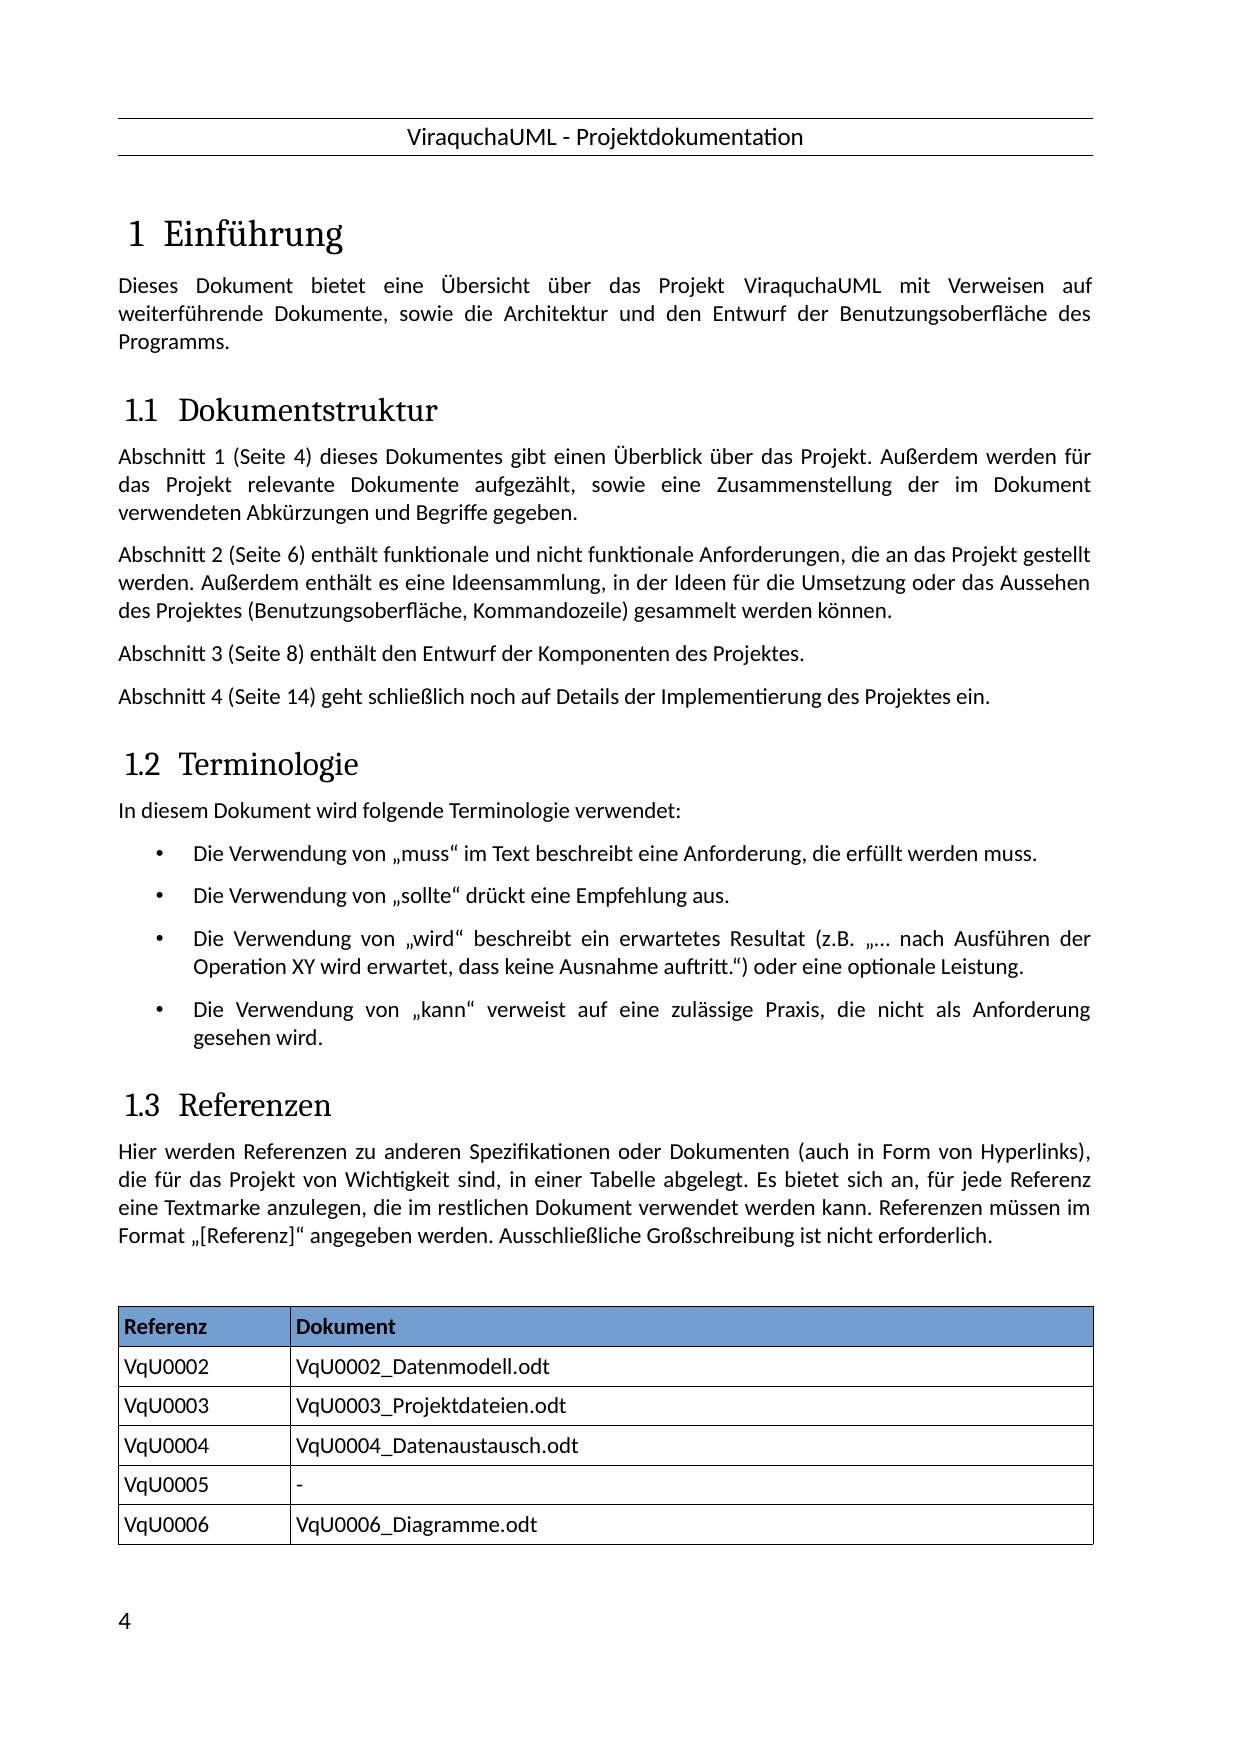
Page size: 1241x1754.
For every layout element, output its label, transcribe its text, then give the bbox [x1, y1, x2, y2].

table_cell VqU0002 [119, 1347, 290, 1386]
text Dieses Dokument bietet eine Übersicht über das Projekt ViraquchaUML mit Verweisen auf weiterführende Dokumente, sowie die Architektur und den Entwurf der Benutzungsoberfläche des Programms. [118, 271, 1093, 355]
text Abschnitt 2 (Seite 7) enthält funktionale und nicht funktionale Anforderungen, die an das Projekt gestellt werden. Außerdem enthält es eine Ideensammlung, in der Ideen für die Umsetzung oder das Aussehen des Projektes (Benutzungsoberfläche, Kommandozeile) gesammelt werden können. [118, 541, 1093, 624]
list Die Verwendung von „sollte“ drückt eine Empfehlung aus. [156, 881, 1093, 909]
text Abschnitt 1 (Seite 5) dieses Dokumentes gibt einen Überblick über das Projekt. Außerdem werden für das Projekt relevante Dokumente aufgezählt, sowie eine Zusammenstellung der im Dokument verwendeten Abkürzungen und Begriffe gegeben. [118, 442, 1093, 526]
list Die Verwendung von „muss“ im Text beschreibt eine Anforderung, die erfüllt werden muss. [156, 839, 1093, 867]
subtitle Einführung [118, 209, 1093, 259]
table_cell VqU0003_Projektdateien.odt [291, 1387, 1093, 1425]
list Die Verwendung von „kann“ verweist auf eine zulässige Praxis, die nicht als Anforderung gesehen wird. [156, 995, 1093, 1051]
text Hier werden Referenzen zu anderen Spezifikationen oder Dokumenten (auch in Form von Hyperlinks), die für das Projekt von Wichtigkeit sind, in einer Tabelle abgelegt. Es bietet sich an, für jede Referenz eine Textmarke anzulegen, die im restlichen Dokument verwendet werden kann. Referenzen müssen im Format „[Referenz]“ angegeben werden. Ausschließliche Großschreibung ist nicht erforderlich. [118, 1137, 1093, 1249]
table_cell - [291, 1466, 1093, 1504]
table_cell VqU0002_Datenmodell.odt [291, 1347, 1093, 1386]
table_header Dokument [291, 1307, 1093, 1346]
subtitle Terminologie [118, 745, 1093, 784]
table_cell VqU0004_Datenaustausch.odt [291, 1426, 1093, 1465]
table_cell VqU0006_Diagramme.odt [291, 1505, 1093, 1544]
text In diesem Dokument wird folgende Terminologie verwendet: [118, 796, 1093, 824]
subtitle Referenzen [118, 1086, 1093, 1125]
table_header Referenz [119, 1307, 290, 1346]
subtitle Dokumentstruktur [118, 391, 1093, 429]
table_cell VqU0003 [119, 1387, 290, 1425]
list Die Verwendung von „wird“ beschreibt ein erwartetes Resultat (z.B. „… nach Ausführen der Operation XY wird erwartet, dass keine Ausnahme auftritt.“) oder eine optionale Leistung. [156, 924, 1093, 980]
table_cell VqU0005 [119, 1466, 290, 1504]
text Abschnitt 4 (Seite 16) geht schließlich noch auf Details der Implementierung des Projektes ein. [118, 682, 1093, 710]
text Abschnitt 3 (Seite 9) enthält den Entwurf der Komponenten des Projektes. [118, 639, 1093, 667]
table_cell VqU0006 [119, 1505, 290, 1544]
table_cell VqU0004 [119, 1426, 290, 1465]
